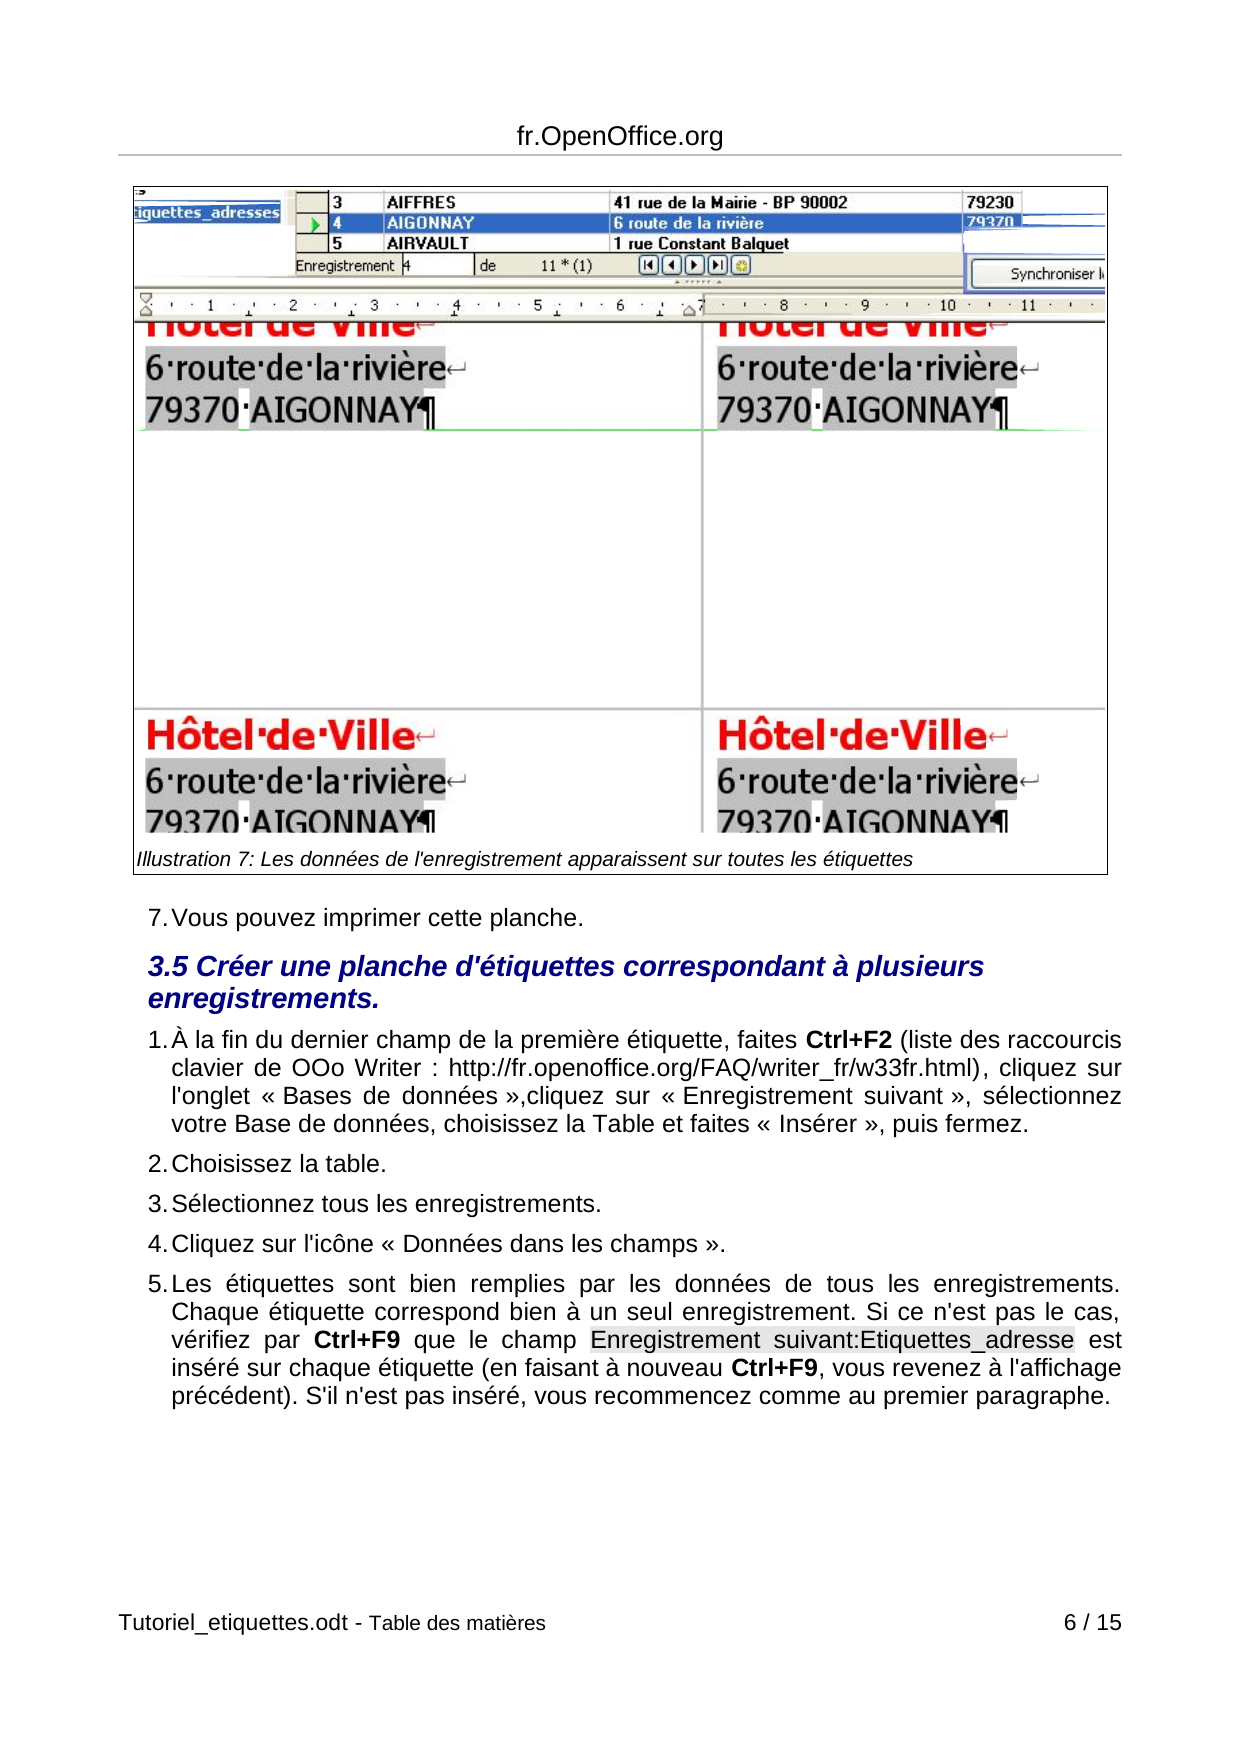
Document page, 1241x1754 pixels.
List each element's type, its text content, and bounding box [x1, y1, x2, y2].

text [939, 433, 1107, 705]
picture [134, 190, 1108, 833]
text [134, 290, 716, 319]
list Choisissez la table. [148, 1150, 1122, 1178]
list Les étiquettes sont bien remplies par les données de tous les enregistrements. Chaque étiquette correspond bien à un seul enregistrement. Si ce n'est pas le cas, vérifiez par Ctrl+F9 que le champ Enregistrement suivant:Etiquettes_adresse est inséré sur chaque étiquette (en faisant à nouveau Ctrl+F9, vous revenez à l'affichage précédent). S'il n'est pas inséré, vous recommencez comme au premier paragraphe. [148, 1269, 1122, 1409]
list Vous pouvez imprimer cette planche. [148, 186, 1122, 932]
text [134, 279, 896, 285]
text Illustration 7: Les données de l'enregistrement apparaissent sur toutes les étiquettes [134, 711, 1107, 874]
text [134, 432, 932, 706]
text [134, 225, 361, 275]
list À la fin du dernier champ de la première étiquette, faites Ctrl+F2 (liste des raccourcis clavier de OOo Writer : http://fr.openoffice.org/FAQ/writer_fr/w33fr.html), cliquez sur l'onglet « Bases de données »,cliquez sur « Enregistrement suivant », sélectionnez votre Base de données, choisissez la Table et faites « Insérer », puis fermez. [148, 1026, 1122, 1138]
list Cliquez sur l'icône « Données dans les champs ». [148, 1230, 1122, 1258]
list Sélectionnez tous les enregistrements. [148, 1190, 1122, 1218]
subtitle Créer une planche d'étiquettes correspondant à plusieurs enregistrements. [148, 949, 1122, 1014]
text [134, 324, 932, 428]
